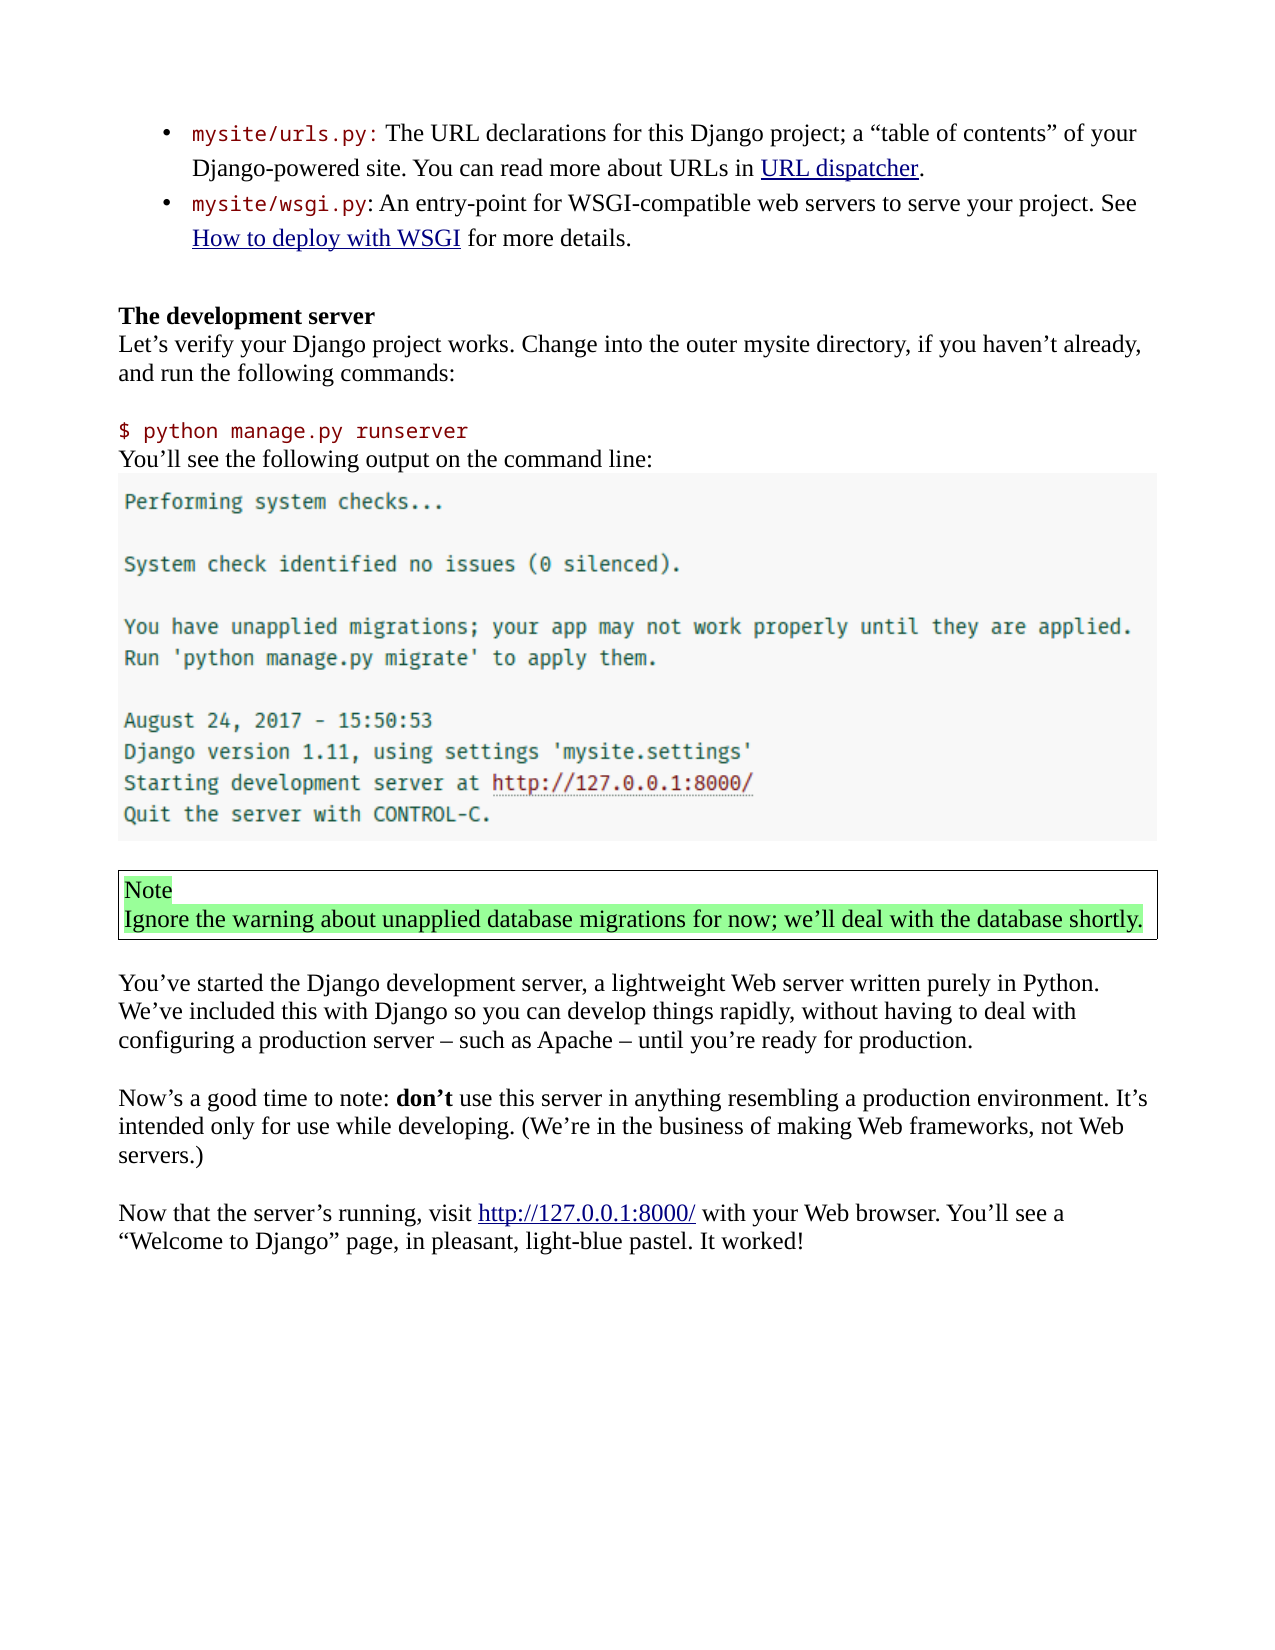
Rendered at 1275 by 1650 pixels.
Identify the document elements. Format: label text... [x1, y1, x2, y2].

text $ python manage.py runserver [118, 416, 1157, 444]
text Now’s a good time to note: don’t use this server in anything resembling a production environment. It’s intended only for use while developing. (We’re in the business of making Web frameworks, not Web servers.) [118, 1083, 1157, 1169]
text The development server [118, 301, 1157, 329]
list mysite/wsgi.py: An entry-point for WSGI-compatible web servers to serve your project. See How to deploy with WSGI for more details. [162, 188, 1157, 252]
text Let’s verify your Django project works. Change into the outer mysite directory, if you haven’t already, and run the following commands: [118, 329, 1157, 387]
list mysite/urls.py: The URL declarations for this Django project; a “table of contents” of your Django-powered site. You can read more about URLs in URL dispatcher. [162, 118, 1157, 182]
text You’ve started the Django development server, a lightweight Web server written purely in Python. We’ve included this with Django so you can develop things rapidly, without having to deal with configuring a production server – such as Apache – until you’re ready for production. [118, 968, 1157, 1054]
text You’ll see the following output on the command line: [118, 444, 1157, 473]
text Now that the server’s running, visit http://127.0.0.1:8000/ with your Web browser. You’ll see a “Welcome to Django” page, in pleasant, light-blue pastel. It worked! [118, 1198, 1157, 1255]
picture [118, 473, 1157, 841]
table_header Note Ignore the warning about unapplied database migrations for now; we’ll deal with the database shortly. [119, 871, 1157, 939]
